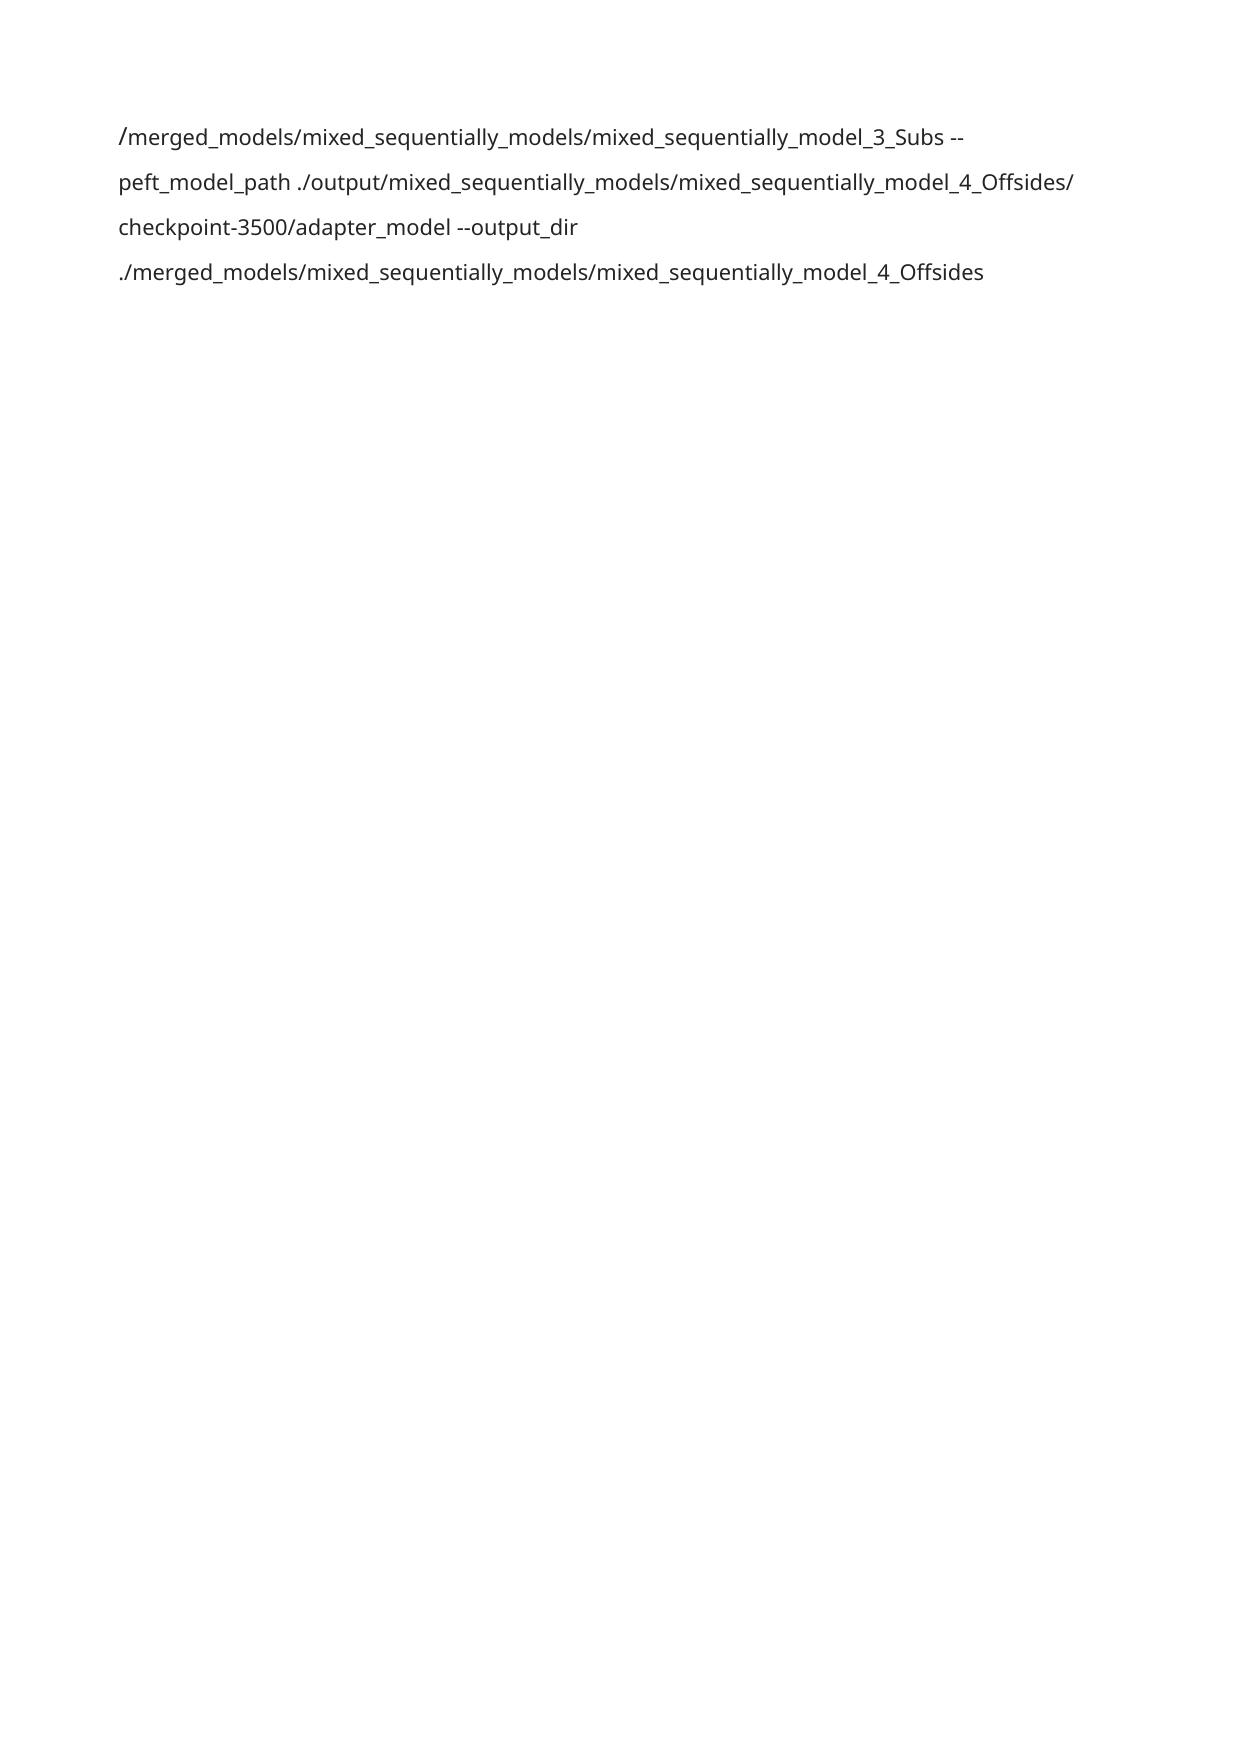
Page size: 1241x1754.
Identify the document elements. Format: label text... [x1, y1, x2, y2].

text /merged_models/mixed_sequentially_models/mixed_sequentially_model_3_Subs --peft_model_path ./output/mixed_sequentially_models/mixed_sequentially_model_4_Offsides/checkpoint-3500/adapter_model --output_dir ./merged_models/mixed_sequentially_models/mixed_sequentially_model_4_Offsides [118, 118, 1122, 286]
